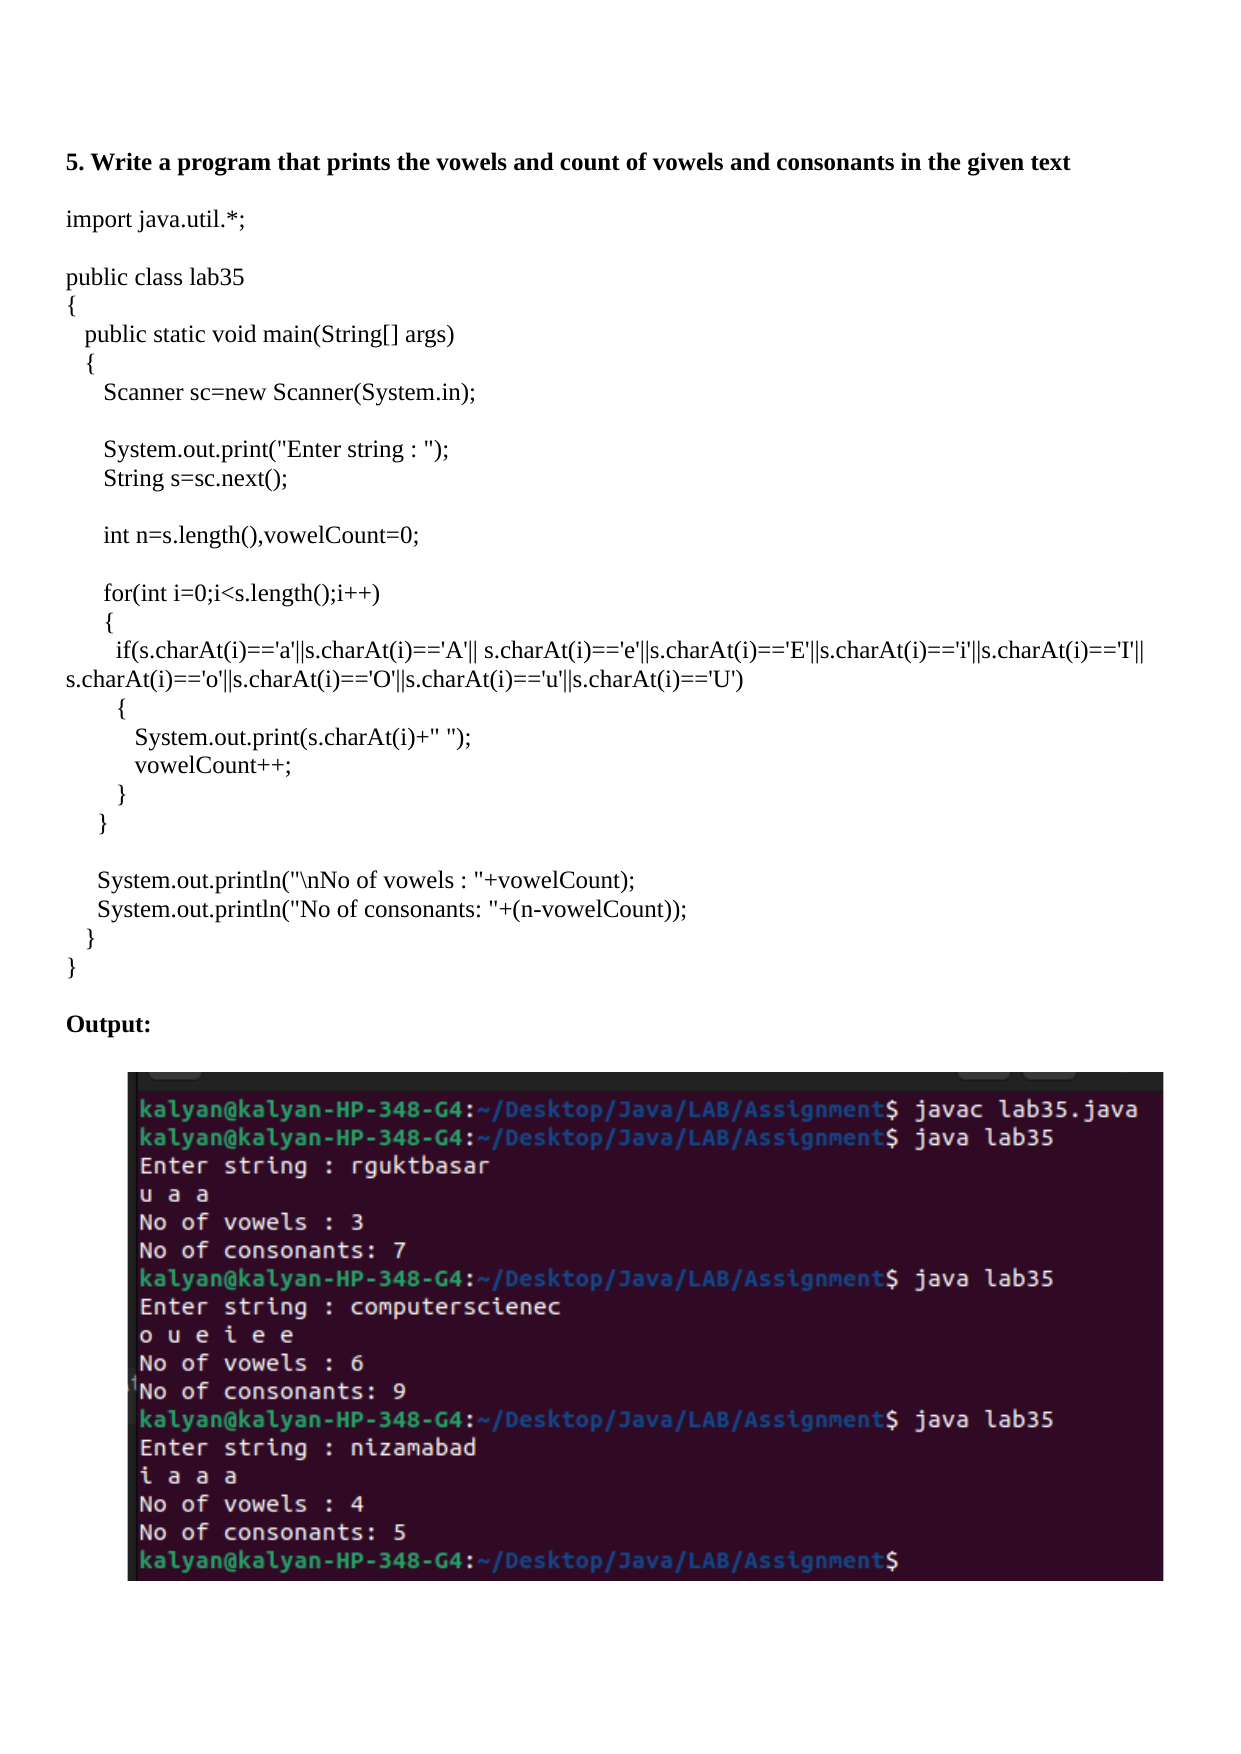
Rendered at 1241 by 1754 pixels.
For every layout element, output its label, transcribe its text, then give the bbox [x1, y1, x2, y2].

text public static void main(String[] args) [66, 319, 1194, 348]
text { [66, 693, 1194, 722]
text public class lab35 [66, 262, 1194, 291]
text System.out.println("\nNo of vowels : "+vowelCount); [66, 866, 1194, 894]
text String s=sc.next(); [66, 463, 1194, 492]
text int n=s.length(),vowelCount=0; [66, 521, 1194, 549]
text System.out.println("No of consonants: "+(n-vowelCount)); [66, 894, 1194, 923]
text Scanner sc=new Scanner(System.in); [66, 377, 1194, 406]
text } [66, 779, 1194, 808]
text for(int i=0;i<s.length();i++) [66, 578, 1194, 607]
text { [66, 607, 1194, 636]
text { [66, 291, 1194, 319]
text { [66, 348, 1194, 377]
text Output: [66, 1009, 1194, 1038]
picture [127, 1072, 1164, 1581]
text import java.util.*; [66, 204, 1194, 233]
text } [66, 923, 1194, 952]
text System.out.print(s.charAt(i)+" "); [66, 722, 1194, 751]
text } [66, 952, 1194, 981]
text 5. Write a program that prints the vowels and count of vowels and consonants in the given text [66, 147, 1194, 176]
text System.out.print("Enter string : "); [66, 434, 1194, 463]
text } [66, 808, 1194, 837]
text vowelCount++; [66, 751, 1194, 779]
text if(s.charAt(i)=='a'||s.charAt(i)=='A'|| s.charAt(i)=='e'||s.charAt(i)=='E'||s.charAt(i)=='i'||s.charAt(i)=='I'||s.charAt(i)=='o'||s.charAt(i)=='O'||s.charAt(i)=='u'||s.charAt(i)=='U') [66, 636, 1194, 693]
